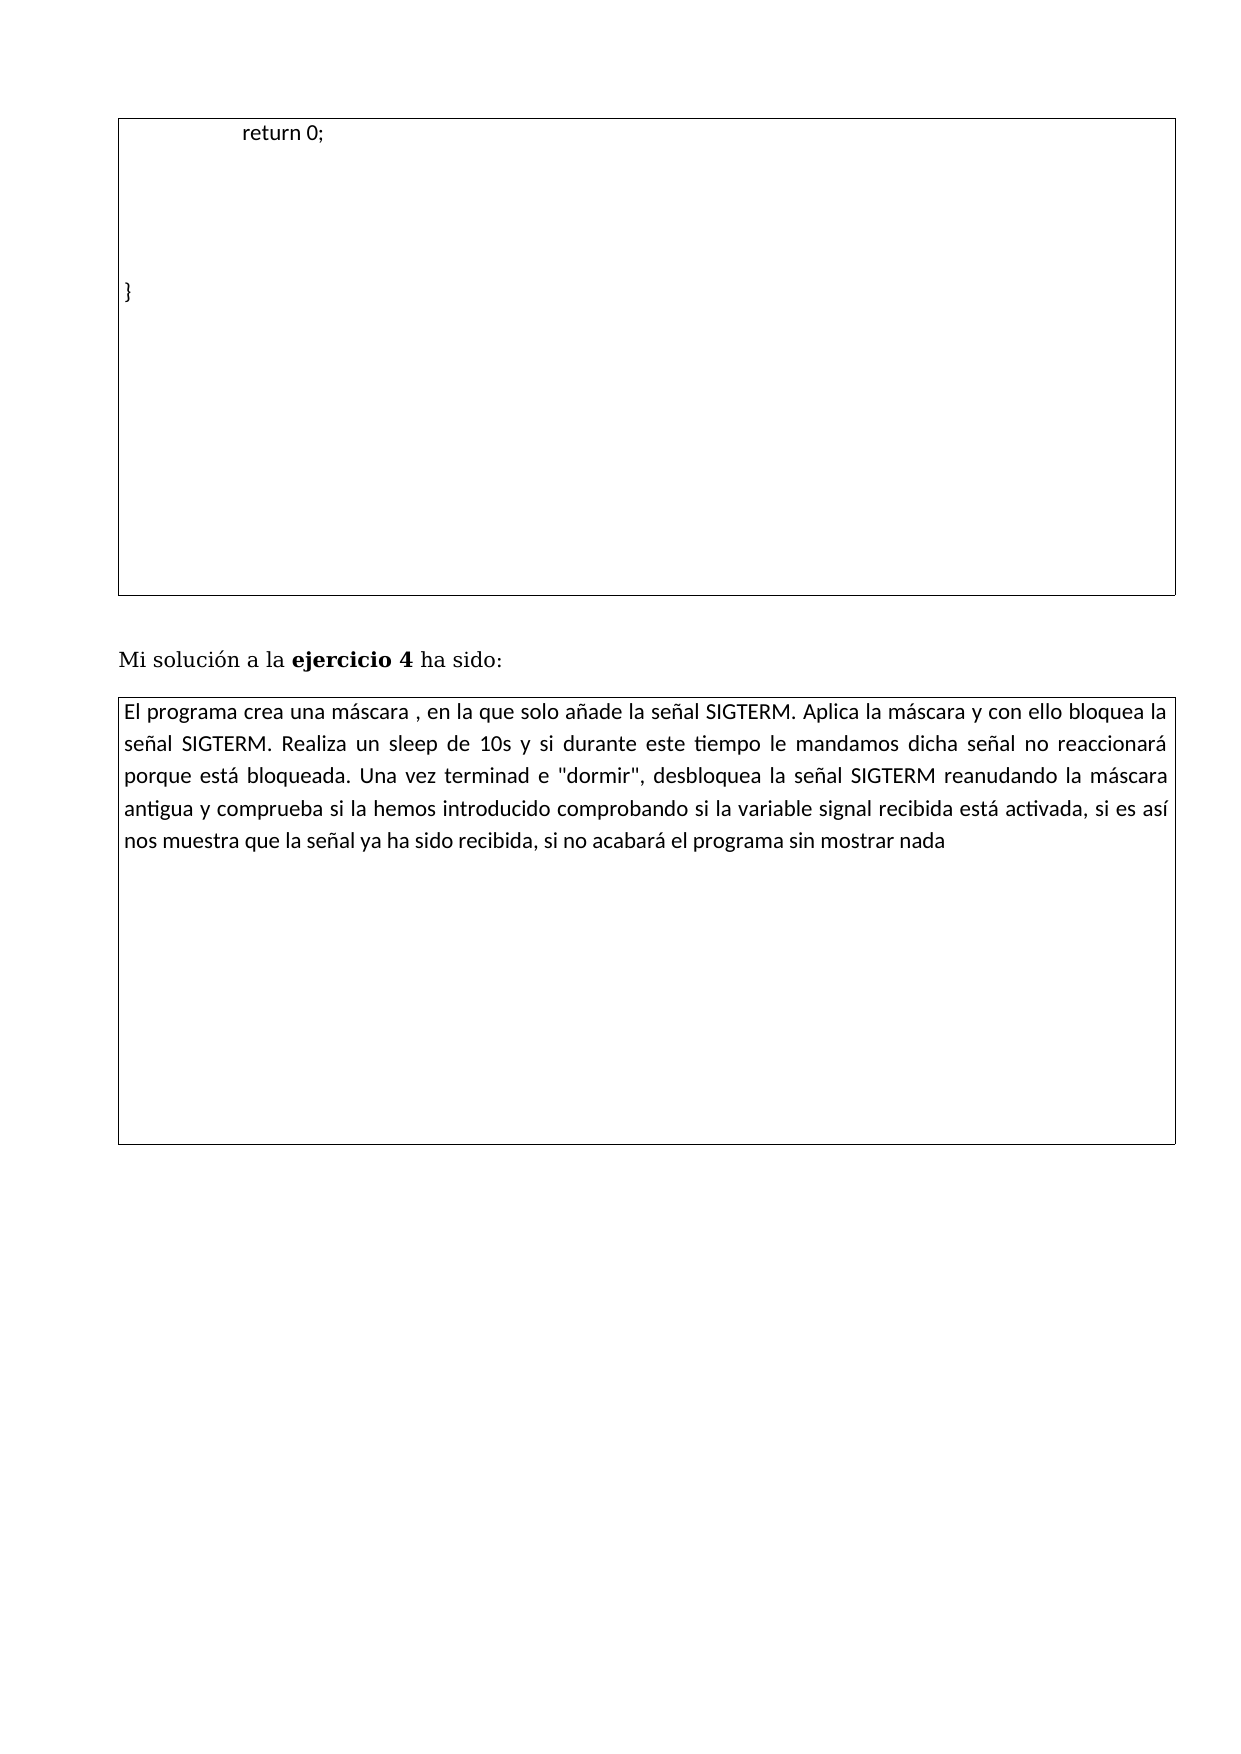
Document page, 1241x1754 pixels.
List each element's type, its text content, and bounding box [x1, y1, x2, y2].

table_header El programa crea una máscara , en la que solo añade la señal SIGTERM. Aplica la máscara y con ello bloquea la señal SIGTERM. Realiza un sleep de 10s y si durante este tiempo le mandamos dicha señal no reaccionará porque está bloqueada. Una vez terminad e "dormir", desbloquea la señal SIGTERM reanudando la máscara antigua y comprueba si la hemos introducido comprobando si la variable signal recibida está activada, si es así nos muestra que la señal ya ha sido recibida, si no acabará el programa sin mostrar nada [119, 698, 1175, 1144]
text Mi solución a la ejercicio 4 ha sido: [118, 648, 1122, 673]
table_header return 0; } [119, 119, 1175, 595]
